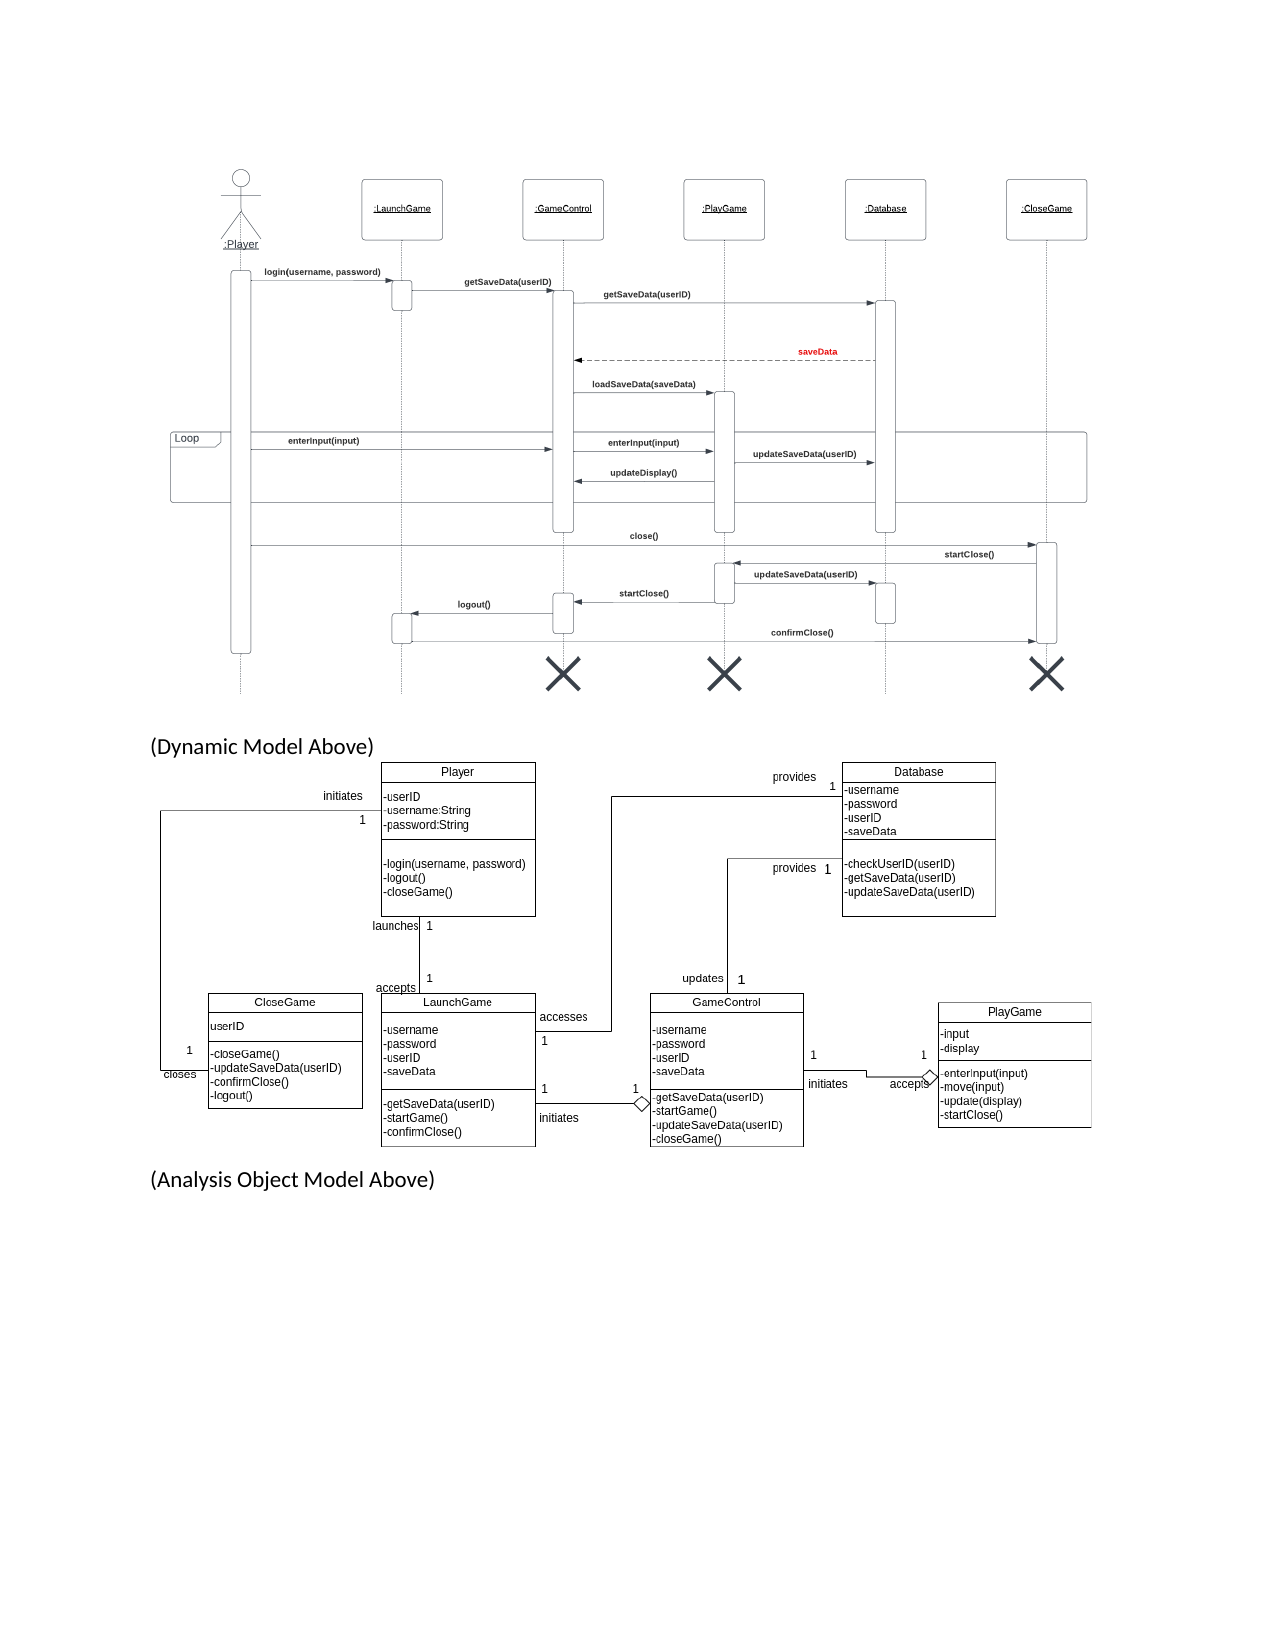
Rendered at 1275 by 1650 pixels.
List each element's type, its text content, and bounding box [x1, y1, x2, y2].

text (Dynamic Model Above) [150, 732, 1125, 1147]
picture [150, 150, 1107, 714]
text (Analysis Object Model Above) [150, 1165, 1125, 1193]
picture [150, 762, 1092, 1147]
